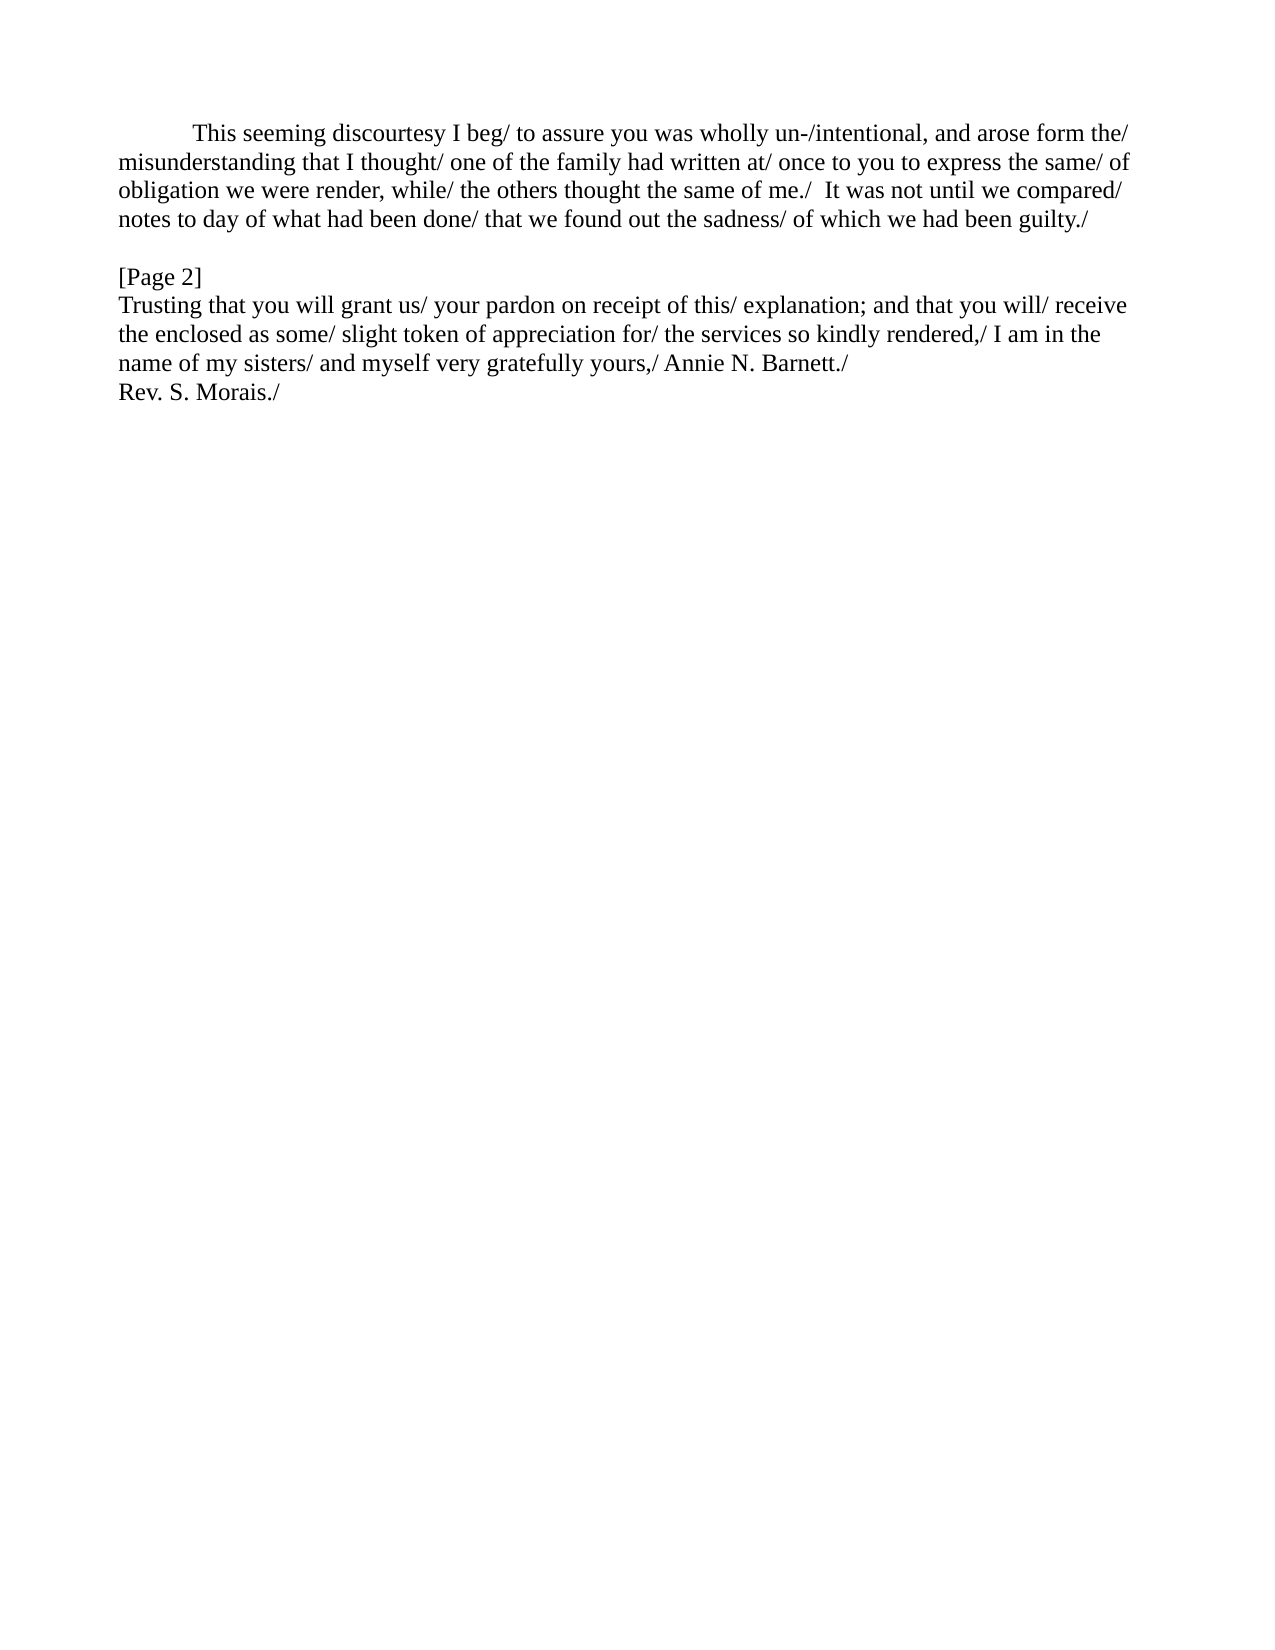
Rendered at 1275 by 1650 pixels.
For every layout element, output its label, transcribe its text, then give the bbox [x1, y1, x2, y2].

text [Page 2] [118, 262, 1157, 291]
text Trusting that you will grant us/ your pardon on receipt of this/ explanation; and that you will/ receive the enclosed as some/ slight token of appreciation for/ the services so kindly rendered,/ I am in the name of my sisters/ and myself very gratefully yours,/ Annie N. Barnett./ [118, 291, 1157, 377]
text Rev. S. Morais./ [118, 377, 1157, 406]
text This seeming discourtesy I beg/ to assure you was wholly un-/intentional, and arose form the/ misunderstanding that I thought/ one of the family had written at/ once to you to express the same/ of obligation we were render, while/ the others thought the same of me./ It was not until we compared/ notes to day of what had been done/ that we found out the sadness/ of which we had been guilty./ [118, 118, 1157, 233]
